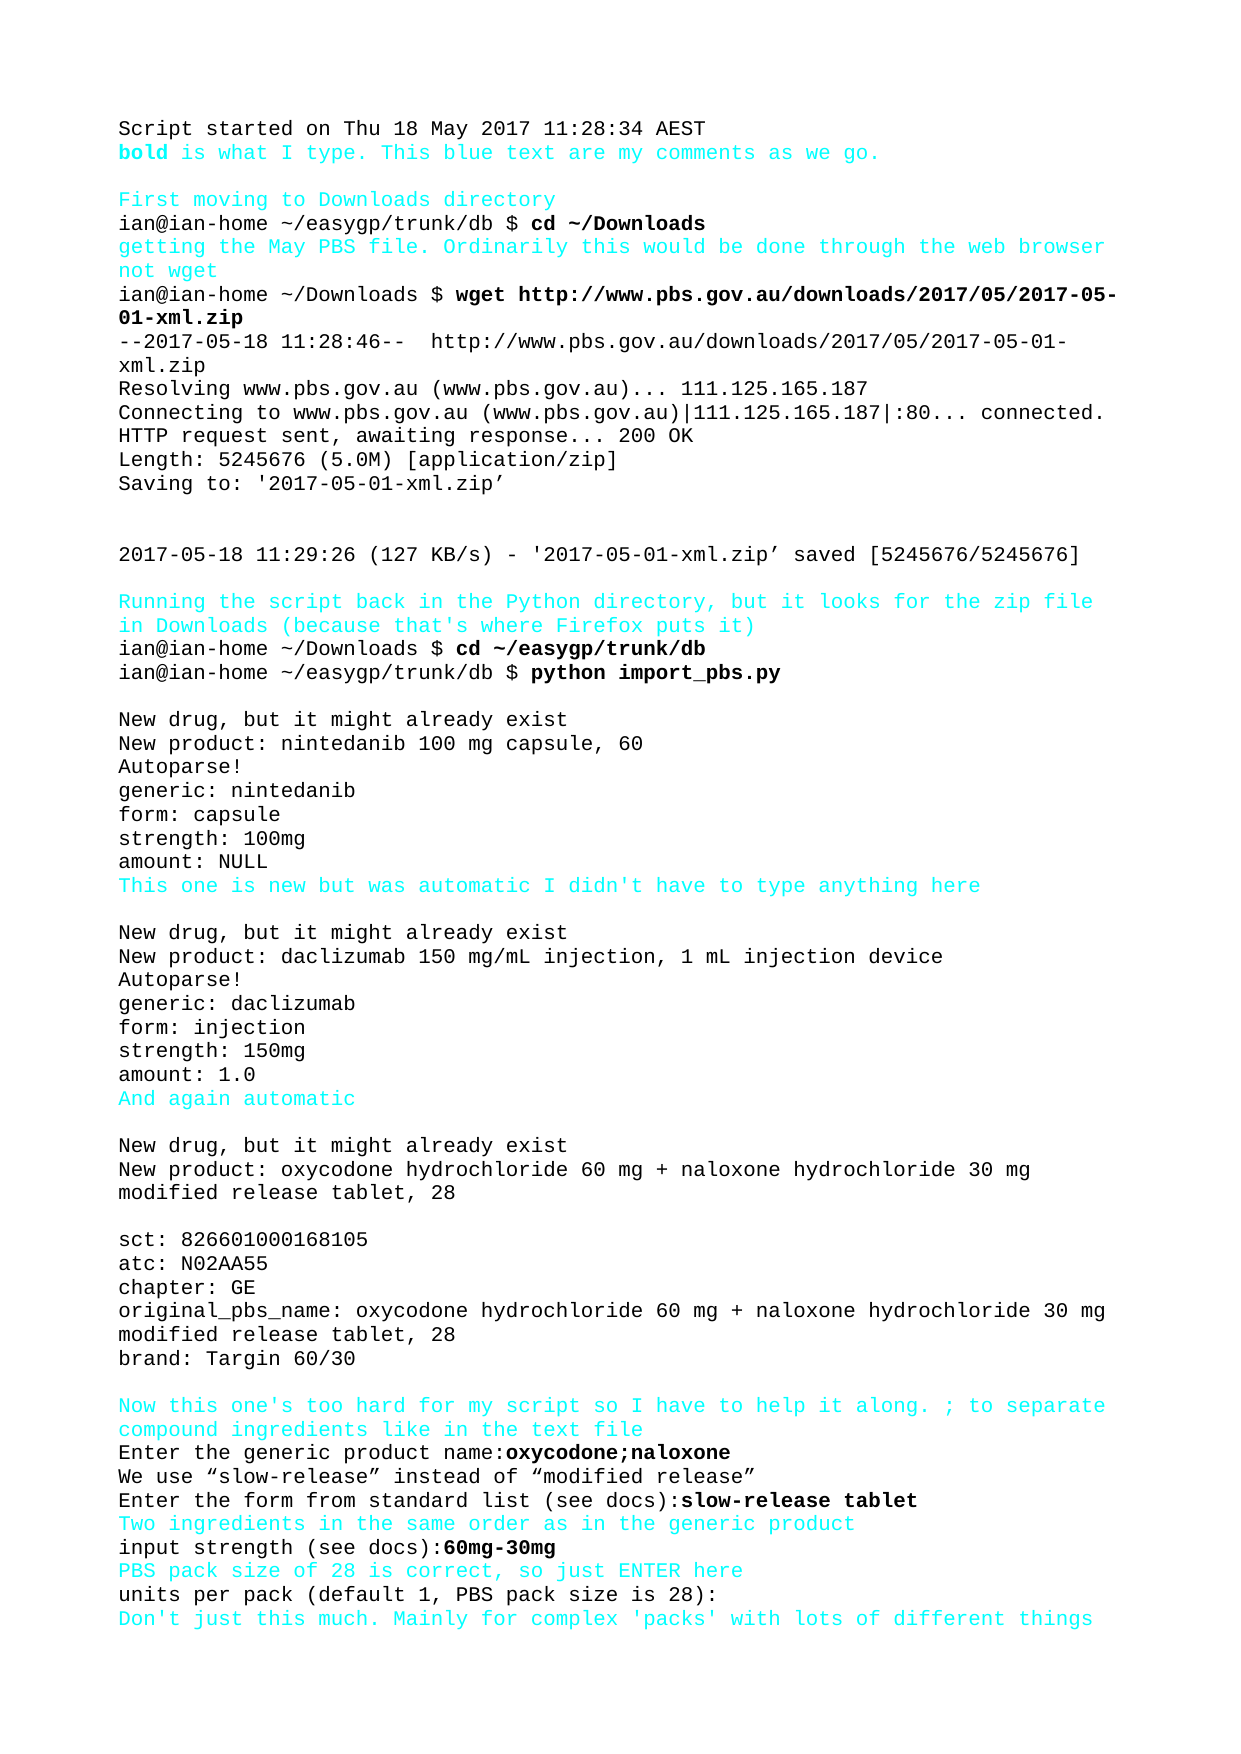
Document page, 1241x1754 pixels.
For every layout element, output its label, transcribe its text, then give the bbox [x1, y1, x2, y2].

text ian@ian-home ~/easygp/trunk/db $ python import_pbs.py [118, 662, 1122, 686]
text atc: N02AA55 [118, 1253, 1122, 1277]
text Autoparse! [118, 969, 1122, 993]
text form: injection [118, 1017, 1122, 1040]
text Length: 5245676 (5.0M) [application/zip] [118, 449, 1122, 473]
text Don't just this much. Mainly for complex 'packs' with lots of different things [118, 1608, 1122, 1631]
text ian@ian-home ~/Downloads $ wget http://www.pbs.gov.au/downloads/2017/05/2017-05-01-xml.zip [118, 284, 1122, 331]
text Running the script back in the Python directory, but it looks for the zip file in Downloads (because that's where Firefox puts it) [118, 591, 1122, 638]
text New product: daclizumab 150 mg/mL injection, 1 mL injection device [118, 946, 1122, 969]
text This one is new but was automatic I didn't have to type anything here [118, 875, 1122, 898]
text Enter the form from standard list (see docs):slow-release tablet [118, 1489, 1122, 1513]
text strength: 100mg [118, 827, 1122, 851]
text sct: 826601000168105 [118, 1229, 1122, 1253]
text New drug, but it might already exist [118, 1135, 1122, 1158]
text ian@ian-home ~/easygp/trunk/db $ cd ~/Downloads [118, 213, 1122, 236]
text PBS pack size of 28 is correct, so just ENTER here [118, 1561, 1122, 1584]
text New product: oxycodone hydrochloride 60 mg + naloxone hydrochloride 30 mg modified release tablet, 28 [118, 1158, 1122, 1206]
text First moving to Downloads directory [118, 189, 1122, 213]
text Two ingredients in the same order as in the generic product [118, 1513, 1122, 1537]
text amount: NULL [118, 851, 1122, 875]
text Now this one's too hard for my script so I have to help it along. ; to separate compound ingredients like in the text file [118, 1395, 1122, 1442]
text strength: 150mg [118, 1040, 1122, 1064]
text amount: 1.0 [118, 1064, 1122, 1088]
text form: capsule [118, 804, 1122, 827]
text 2017-05-18 11:29:26 (127 KB/s) - '2017-05-01-xml.zip’ saved [5245676/5245676] [118, 544, 1122, 567]
text New drug, but it might already exist [118, 709, 1122, 733]
text New product: nintedanib 100 mg capsule, 60 [118, 733, 1122, 757]
text generic: nintedanib [118, 780, 1122, 804]
text chapter: GE [118, 1277, 1122, 1300]
text input strength (see docs):60mg-30mg [118, 1537, 1122, 1561]
text New drug, but it might already exist [118, 922, 1122, 946]
text original_pbs_name: oxycodone hydrochloride 60 mg + naloxone hydrochloride 30 mg modified release tablet, 28 [118, 1300, 1122, 1348]
text --2017-05-18 11:28:46-- http://www.pbs.gov.au/downloads/2017/05/2017-05-01-xml.zip [118, 331, 1122, 378]
text getting the May PBS file. Ordinarily this would be done through the web browser not wget [118, 236, 1122, 284]
text brand: Targin 60/30 [118, 1348, 1122, 1371]
text Enter the generic product name:oxycodone;naloxone [118, 1442, 1122, 1466]
text bold is what I type. This blue text are my comments as we go. [118, 142, 1122, 165]
text Saving to: '2017-05-01-xml.zip’ [118, 473, 1122, 496]
text Autoparse! [118, 757, 1122, 780]
text generic: daclizumab [118, 993, 1122, 1017]
text units per pack (default 1, PBS pack size is 28): [118, 1584, 1122, 1608]
text Resolving www.pbs.gov.au (www.pbs.gov.au)... 111.125.165.187 [118, 378, 1122, 402]
text Script started on Thu 18 May 2017 11:28:34 AEST [118, 118, 1122, 142]
text HTTP request sent, awaiting response... 200 OK [118, 426, 1122, 449]
text ian@ian-home ~/Downloads $ cd ~/easygp/trunk/db [118, 638, 1122, 662]
text We use “slow-release” instead of “modified release” [118, 1466, 1122, 1489]
text And again automatic [118, 1088, 1122, 1111]
text Connecting to www.pbs.gov.au (www.pbs.gov.au)|111.125.165.187|:80... connected. [118, 402, 1122, 426]
